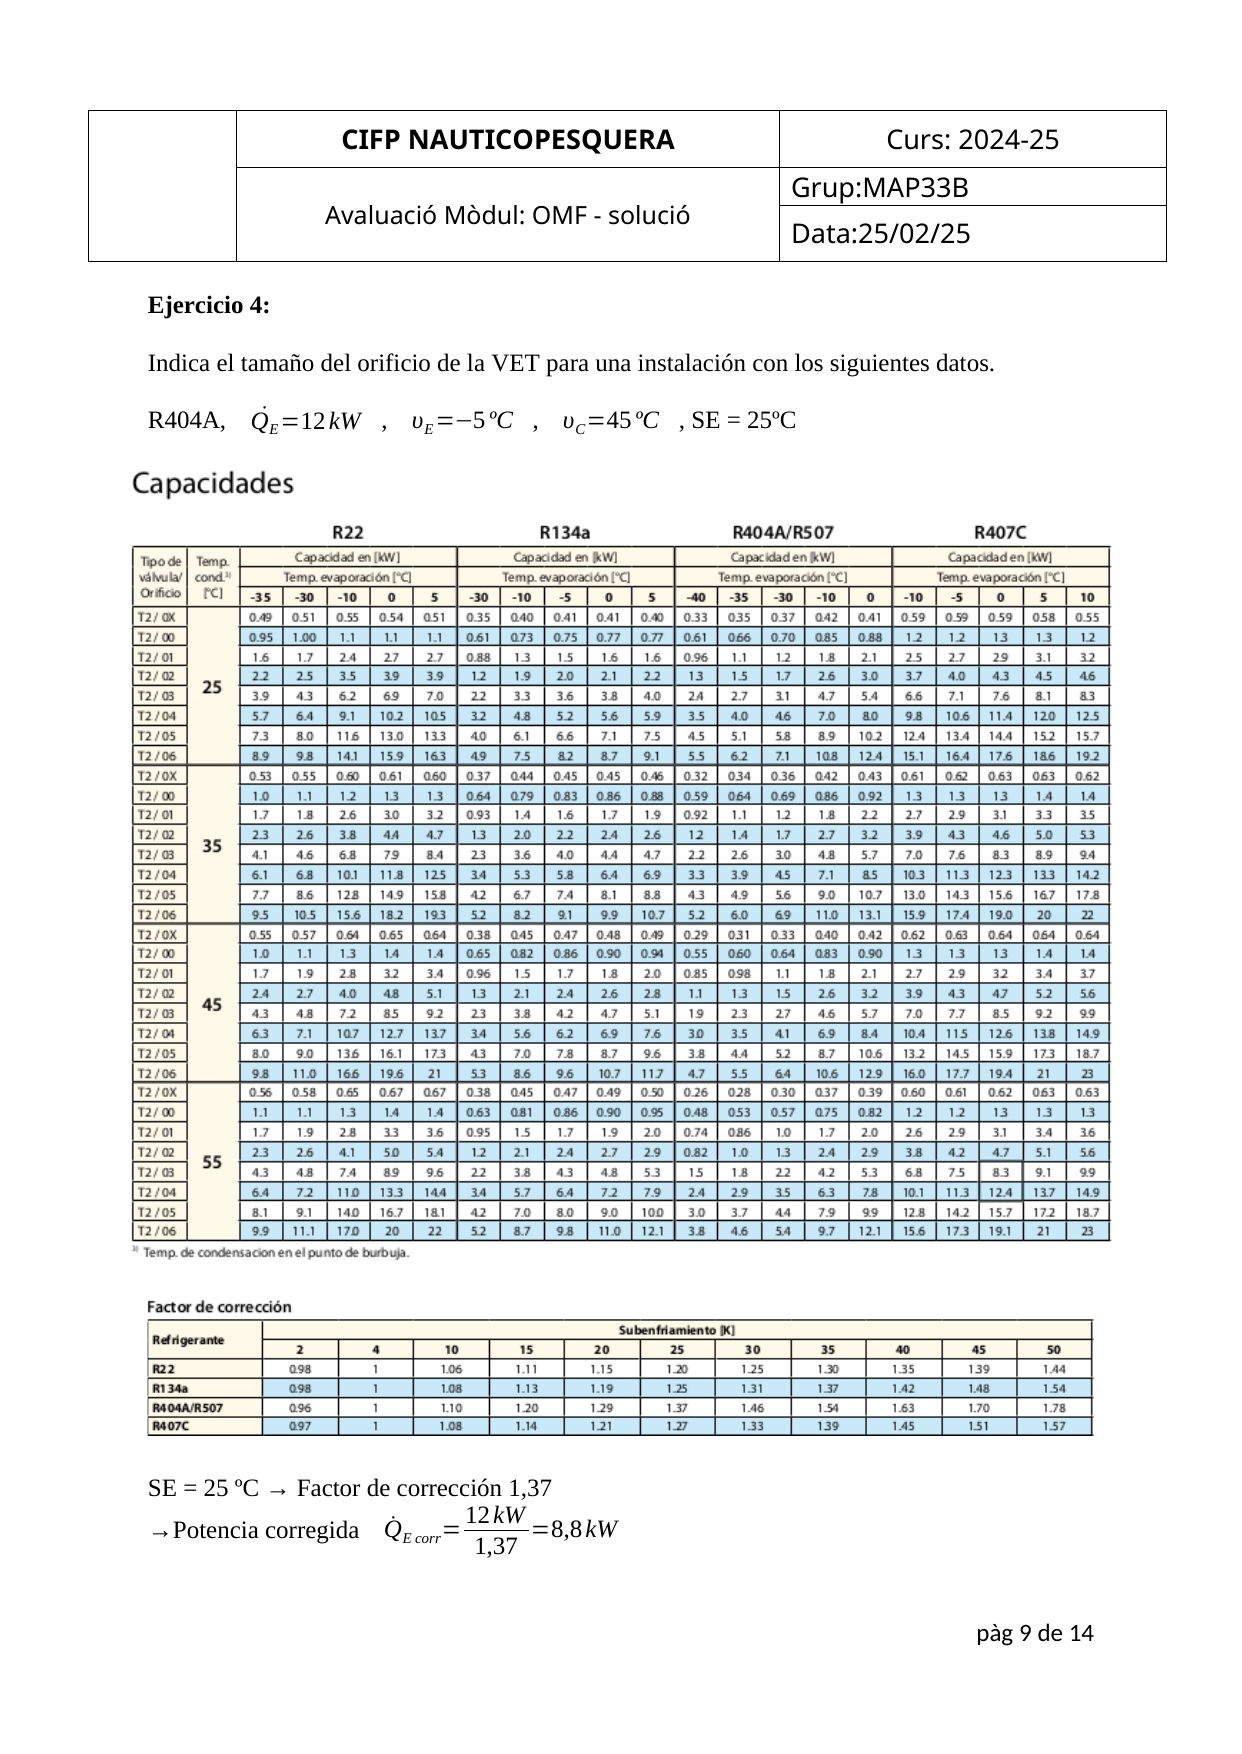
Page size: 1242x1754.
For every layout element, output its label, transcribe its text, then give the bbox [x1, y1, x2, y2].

text R404A, , , , SE = 25ºC [148, 405, 1094, 438]
picture [118, 466, 1123, 1270]
picture [147, 1300, 1094, 1436]
text →Potencia corregida [148, 1502, 1094, 1561]
text Ejercicio 4: [148, 290, 1094, 319]
text Indica el tamaño del orificio de la VET para una instalación con los siguientes datos. [148, 348, 1094, 377]
text SE = 25 ºC → Factor de corrección 1,37 [148, 1473, 1094, 1502]
